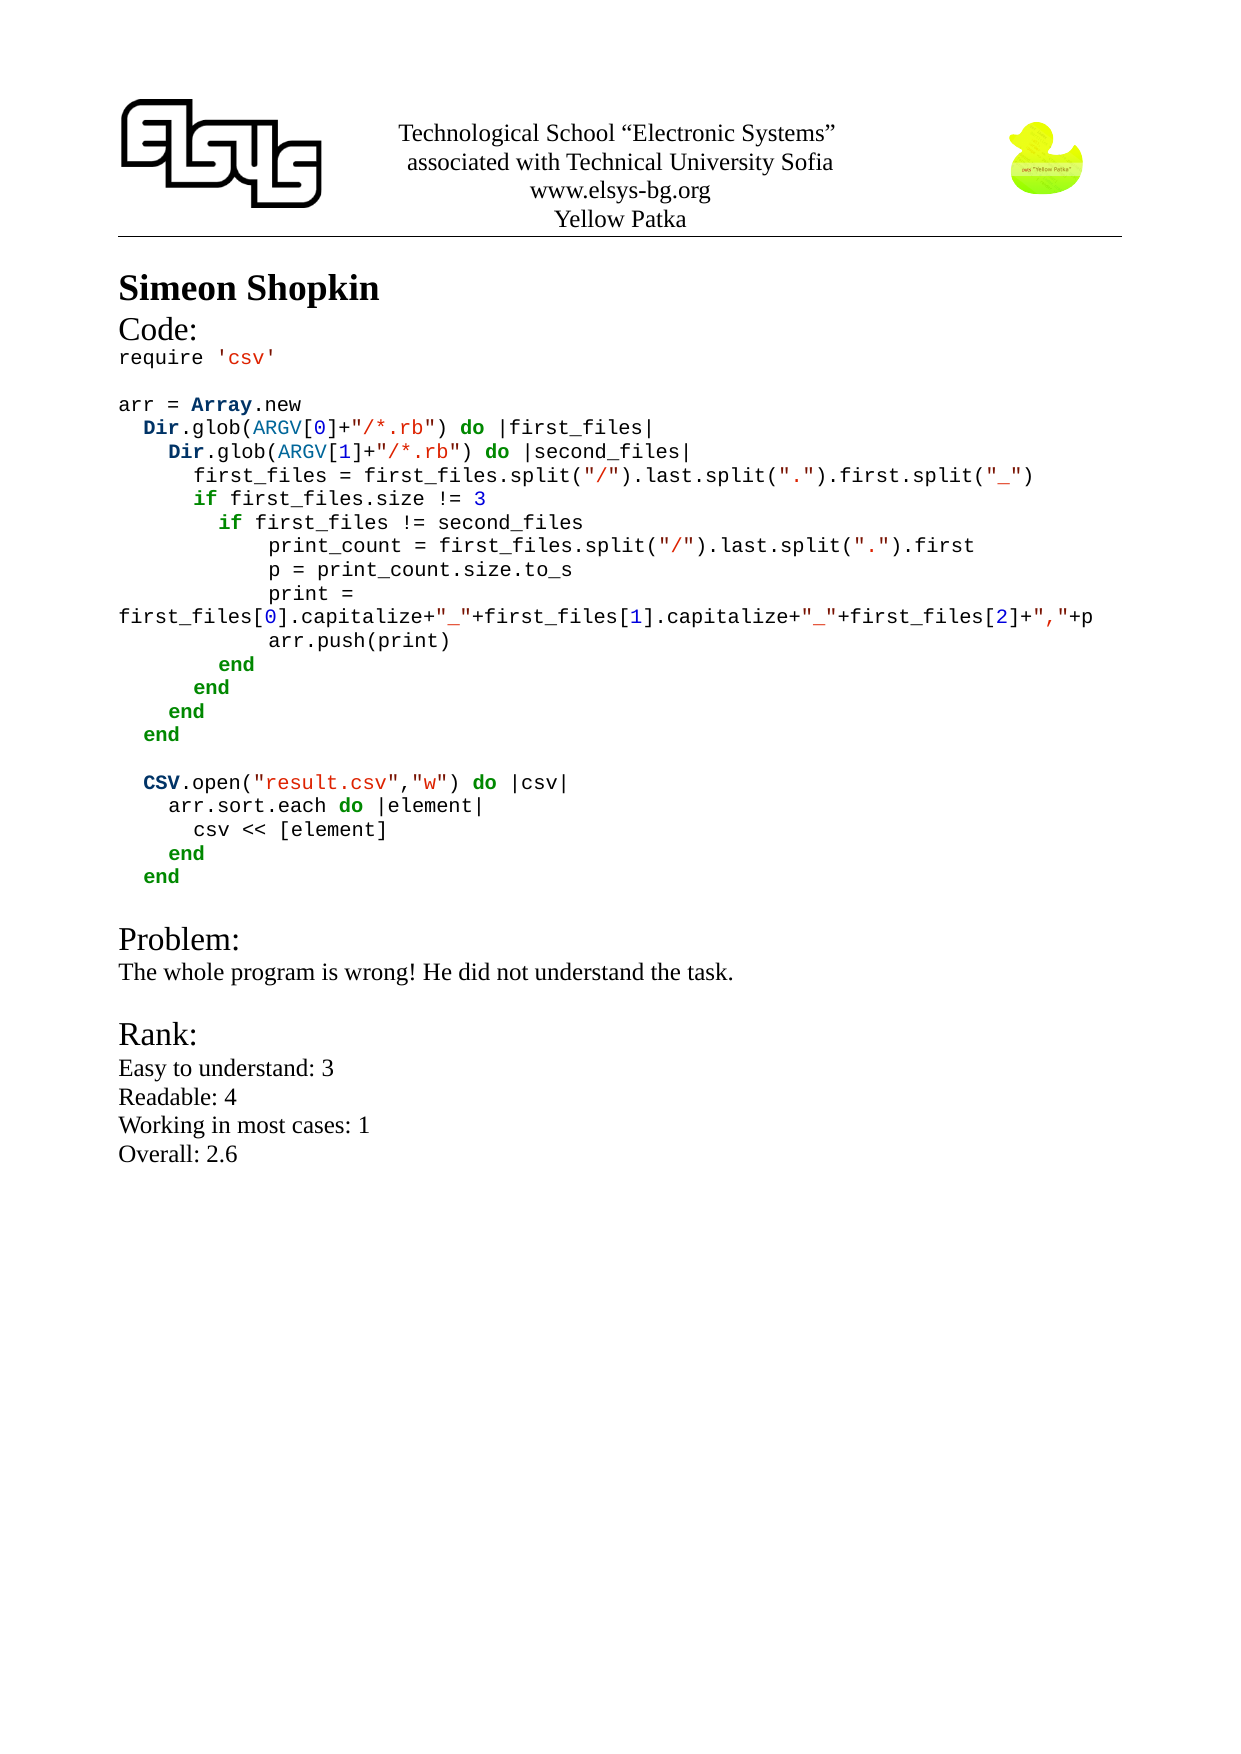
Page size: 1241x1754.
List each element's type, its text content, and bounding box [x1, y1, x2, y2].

text Dir.glob(ARGV[0]+"/*.rb") do |first_files| [118, 417, 1122, 441]
text Problem: [118, 919, 1122, 957]
text end [118, 677, 1122, 701]
text arr.sort.each do |element| [118, 795, 1122, 819]
text arr.push(print) [118, 630, 1122, 653]
text Working in most cases: 1 [118, 1110, 1122, 1139]
text end [118, 653, 1122, 677]
text Rank: [118, 1014, 1122, 1053]
text Easy to understand: 3 [118, 1053, 1122, 1082]
text Readable: 4 [118, 1082, 1122, 1110]
text The whole program is wrong! He did not understand the task. [118, 957, 1122, 986]
text print_count = first_files.split("/").last.split(".").first [118, 536, 1122, 559]
picture [972, 84, 1119, 232]
text CSV.open("result.csv","w") do |csv| [118, 772, 1122, 795]
text print = first_files[0].capitalize+"_"+first_files[1].capitalize+"_"+first_files[2]+","+p [118, 583, 1122, 630]
text end [118, 701, 1122, 724]
text require 'csv' [118, 347, 1122, 370]
text Code: [118, 309, 1122, 347]
text end [118, 724, 1122, 748]
text if first_files != second_files [118, 512, 1122, 536]
text Overall: 2.6 [118, 1139, 1122, 1168]
picture [121, 99, 322, 208]
text end [118, 843, 1122, 866]
text Simeon Shopkin [118, 266, 1122, 309]
text csv << [element] [118, 819, 1122, 843]
text if first_files.size != 3 [118, 488, 1122, 512]
text p = print_count.size.to_s [118, 559, 1122, 583]
text first_files = first_files.split("/").last.split(".").first.split("_") [118, 464, 1122, 488]
text end [118, 866, 1122, 890]
text arr = Array.new [118, 394, 1122, 417]
text Dir.glob(ARGV[1]+"/*.rb") do |second_files| [118, 441, 1122, 464]
